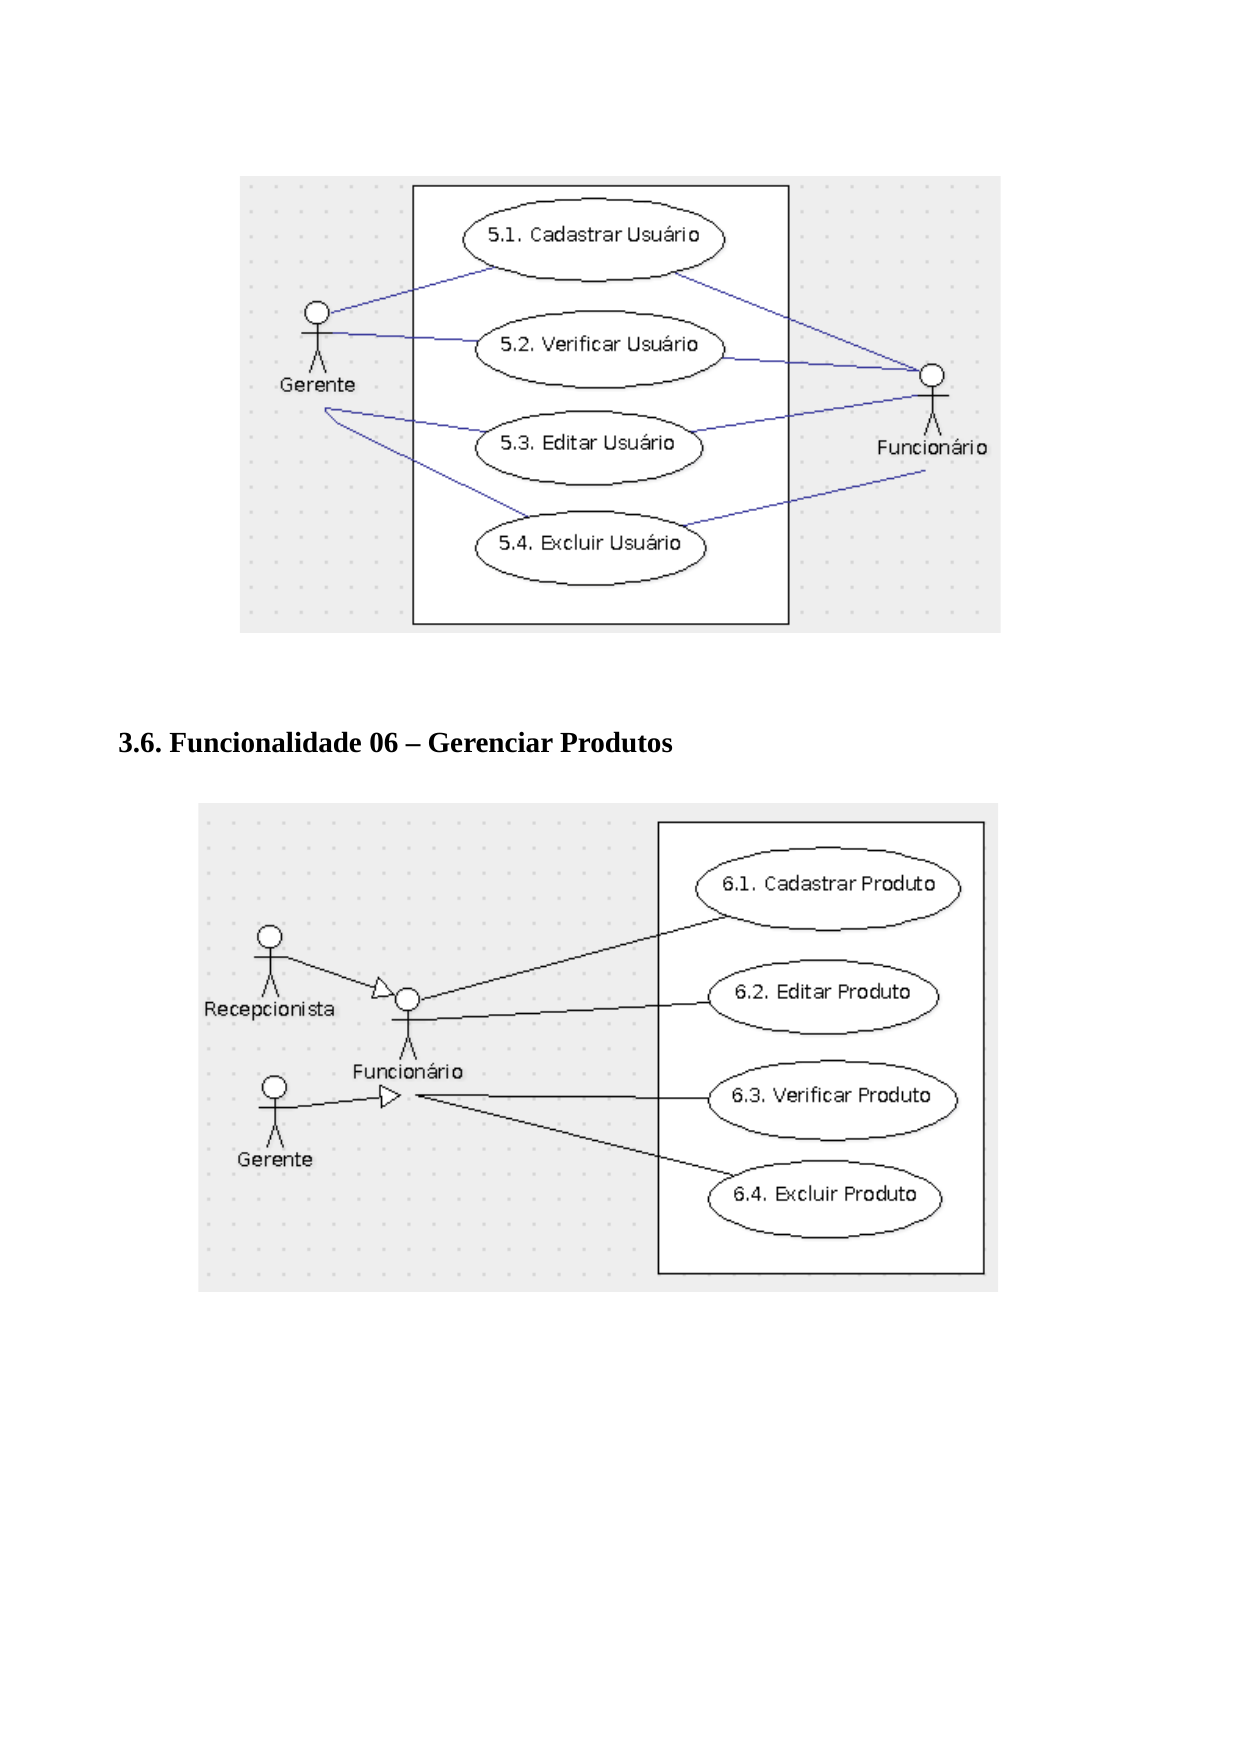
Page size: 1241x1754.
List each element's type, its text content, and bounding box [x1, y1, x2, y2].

picture [239, 176, 1001, 633]
picture [198, 803, 999, 1292]
subtitle 3.6. Funcionalidade 06 – Gerenciar Produtos [118, 725, 1122, 758]
